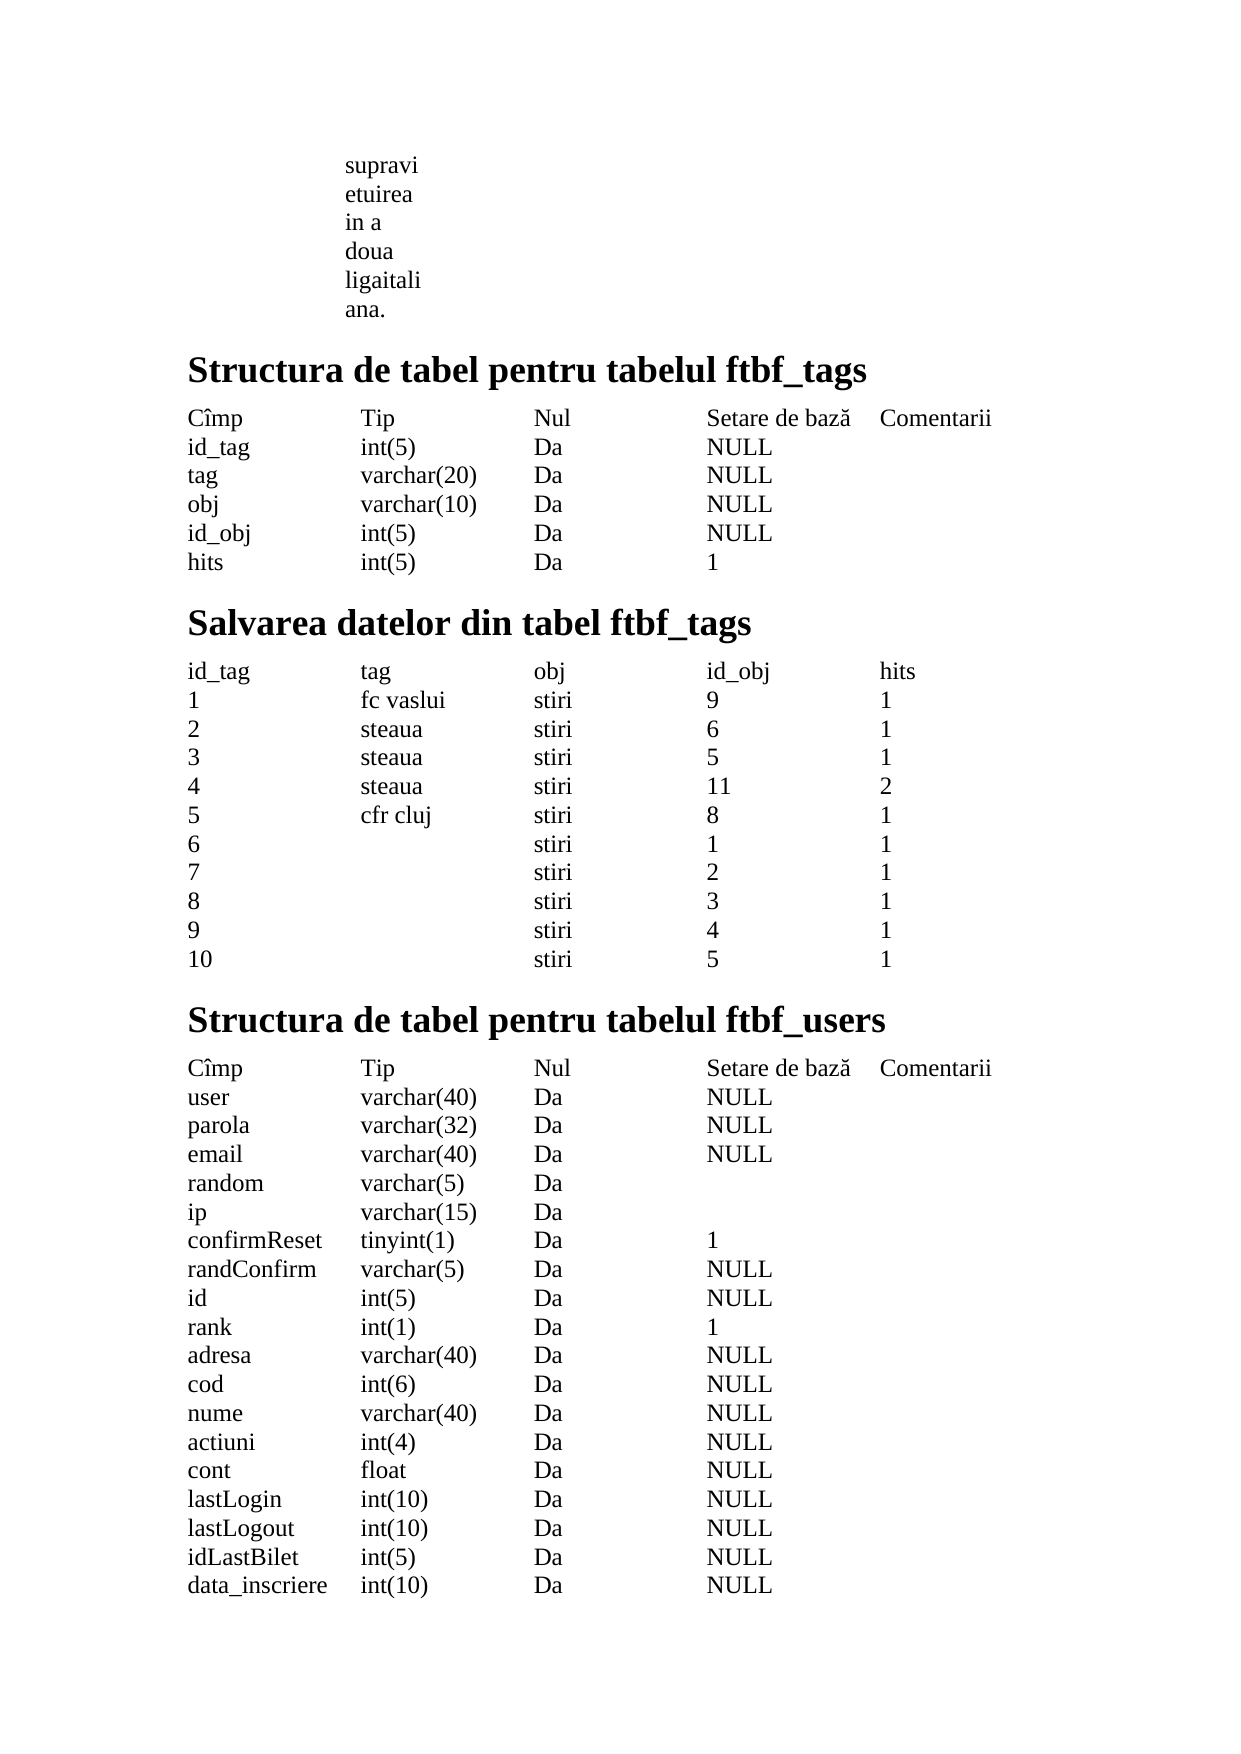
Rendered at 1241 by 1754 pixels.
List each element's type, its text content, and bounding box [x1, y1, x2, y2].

table_cell [880, 1168, 1053, 1197]
table_header Cîmp [188, 403, 360, 432]
table_header Comentarii [880, 403, 1053, 432]
table_header id_obj [706, 656, 879, 685]
table_cell 4 [706, 915, 879, 944]
table_cell stiri [534, 685, 706, 714]
table_cell 5 [706, 944, 879, 972]
table_cell Da [534, 1082, 706, 1111]
table_cell 9 [188, 915, 360, 944]
table_cell 9 [706, 685, 879, 714]
table_cell varchar(20) [360, 461, 533, 489]
table_cell Da [534, 1341, 706, 1369]
table_header Comentarii [880, 1053, 1053, 1082]
table_cell varchar(40) [360, 1398, 533, 1427]
table_cell NULL [706, 1398, 879, 1427]
table_cell 1 [706, 1312, 879, 1341]
table_cell 1 [880, 743, 1053, 771]
table_cell [880, 1513, 1053, 1542]
table_cell [423, 150, 502, 322]
table_cell data_inscriere [188, 1571, 360, 1599]
table_cell [581, 150, 659, 322]
table_cell 1 [188, 685, 360, 714]
table_cell idLastBilet [188, 1542, 360, 1571]
table_cell Da [534, 1139, 706, 1168]
table_cell 1 [706, 547, 879, 576]
table_cell 1 [880, 915, 1053, 944]
table_cell [880, 1484, 1053, 1513]
table_cell int(10) [360, 1484, 533, 1513]
table_cell Da [534, 1111, 706, 1139]
table_cell tag [188, 461, 360, 489]
table_cell NULL [706, 489, 879, 518]
table_cell [880, 1111, 1053, 1139]
table_cell int(10) [360, 1513, 533, 1542]
table_cell 8 [706, 800, 879, 829]
table_cell stiri [534, 858, 706, 886]
table_cell Da [534, 1427, 706, 1456]
table_cell [880, 1312, 1053, 1341]
table_cell [880, 1082, 1053, 1111]
table_cell supravietuirea in a doua ligaitaliana. [345, 150, 423, 322]
table_cell stiri [534, 829, 706, 857]
table_cell Da [534, 1254, 706, 1283]
table_cell [880, 1398, 1053, 1427]
table_header Tip [360, 1053, 533, 1082]
table_cell int(5) [360, 432, 533, 461]
table_cell NULL [706, 1369, 879, 1398]
table_cell [880, 1542, 1053, 1571]
table_cell 8 [188, 886, 360, 915]
table_header obj [534, 656, 706, 685]
table_cell [880, 1283, 1053, 1312]
table_cell fc vaslui [360, 685, 533, 714]
table_cell random [188, 1168, 360, 1197]
table_cell stiri [534, 743, 706, 771]
table_cell 1 [880, 944, 1053, 972]
table_cell varchar(15) [360, 1197, 533, 1226]
table_cell stiri [534, 800, 706, 829]
table_cell Da [534, 1398, 706, 1427]
table_cell [880, 1226, 1053, 1254]
table_cell [880, 1571, 1053, 1599]
table_cell id [188, 1283, 360, 1312]
table_cell 1 [880, 886, 1053, 915]
table_cell [880, 489, 1053, 518]
table_cell id_obj [188, 518, 360, 547]
table_cell randConfirm [188, 1254, 360, 1283]
table_cell 2 [706, 858, 879, 886]
table_cell 1 [880, 800, 1053, 829]
table_cell 1 [880, 714, 1053, 742]
table_cell [706, 1168, 879, 1197]
table_cell 3 [706, 886, 879, 915]
table_cell rank [188, 1312, 360, 1341]
table_cell NULL [706, 1571, 879, 1599]
table_cell [880, 1341, 1053, 1369]
table_cell int(10) [360, 1571, 533, 1599]
table_cell NULL [706, 1427, 879, 1456]
table_cell varchar(32) [360, 1111, 533, 1139]
table_header Nul [534, 1053, 706, 1082]
subtitle Structura de tabel pentru tabelul ftbf_users [187, 997, 1053, 1041]
table_cell 2 [188, 714, 360, 742]
table_cell parola [188, 1111, 360, 1139]
table_cell float [360, 1456, 533, 1484]
table_cell confirmReset [188, 1226, 360, 1254]
table_cell 1 [706, 1226, 879, 1254]
table_cell [880, 1427, 1053, 1456]
table_cell nume [188, 1398, 360, 1427]
table_cell actiuni [188, 1427, 360, 1456]
subtitle Structura de tabel pentru tabelul ftbf_tags [187, 347, 1053, 391]
table_cell [360, 829, 533, 857]
table_cell steaua [360, 714, 533, 742]
table_cell [880, 1197, 1053, 1226]
table_cell stiri [534, 944, 706, 972]
table_cell Da [534, 1283, 706, 1312]
table_header Setare de bază [706, 403, 879, 432]
table_cell [880, 518, 1053, 547]
table_cell Da [534, 432, 706, 461]
table_cell int(4) [360, 1427, 533, 1456]
table_cell Da [534, 547, 706, 576]
table_header Setare de bază [706, 1053, 879, 1082]
table_cell int(6) [360, 1369, 533, 1398]
table_cell [880, 1139, 1053, 1168]
table_cell ip [188, 1197, 360, 1226]
table_cell [880, 1456, 1053, 1484]
table_cell [880, 461, 1053, 489]
table_cell [706, 1197, 879, 1226]
table_cell [659, 150, 738, 322]
table_cell tinyint(1) [360, 1226, 533, 1254]
table_cell Da [534, 1369, 706, 1398]
table_cell steaua [360, 771, 533, 800]
table_cell id_tag [188, 432, 360, 461]
table_cell stiri [534, 915, 706, 944]
table_cell NULL [706, 1542, 879, 1571]
table_cell [266, 150, 345, 322]
table_cell Da [534, 1197, 706, 1226]
table_cell NULL [706, 1111, 879, 1139]
subtitle Salvarea datelor din tabel ftbf_tags [187, 601, 1053, 644]
table_cell user [188, 1082, 360, 1111]
table_cell [880, 547, 1053, 576]
table_cell NULL [706, 1283, 879, 1312]
table_cell stiri [534, 714, 706, 742]
table_cell 11 [706, 771, 879, 800]
table_cell Da [534, 518, 706, 547]
table_cell email [188, 1139, 360, 1168]
table_cell 4 [188, 771, 360, 800]
table_cell varchar(5) [360, 1254, 533, 1283]
table_cell hits [188, 547, 360, 576]
table_cell varchar(10) [360, 489, 533, 518]
table_cell stiri [534, 771, 706, 800]
table_cell [738, 150, 817, 322]
table_header tag [360, 656, 533, 685]
table_header hits [880, 656, 1053, 685]
table_header id_tag [188, 656, 360, 685]
table_cell NULL [706, 1484, 879, 1513]
table_cell NULL [706, 1456, 879, 1484]
table_cell [360, 886, 533, 915]
table_cell NULL [706, 1139, 879, 1168]
table_cell [817, 150, 895, 322]
table_cell NULL [706, 432, 879, 461]
table_cell [360, 915, 533, 944]
table_cell [880, 1254, 1053, 1283]
table_cell [360, 944, 533, 972]
table_cell [880, 1369, 1053, 1398]
table_cell NULL [706, 1082, 879, 1111]
table_cell [188, 150, 266, 322]
table_cell [880, 432, 1053, 461]
table_cell int(5) [360, 1542, 533, 1571]
table_cell 3 [188, 743, 360, 771]
table_cell 5 [188, 800, 360, 829]
table_cell lastLogout [188, 1513, 360, 1542]
table_cell 1 [706, 829, 879, 857]
table_cell 6 [188, 829, 360, 857]
table_header Cîmp [188, 1053, 360, 1082]
table_cell 2 [880, 771, 1053, 800]
table_cell int(5) [360, 518, 533, 547]
table_cell cfr cluj [360, 800, 533, 829]
table_cell Da [534, 1484, 706, 1513]
table_cell [360, 858, 533, 886]
table_cell Da [534, 1226, 706, 1254]
table_cell Da [534, 1542, 706, 1571]
table_cell NULL [706, 518, 879, 547]
table_cell stiri [534, 886, 706, 915]
table_cell Da [534, 489, 706, 518]
table_cell 5 [706, 743, 879, 771]
table_cell 6 [706, 714, 879, 742]
table_cell cont [188, 1456, 360, 1484]
table_cell 7 [188, 858, 360, 886]
table_cell NULL [706, 1513, 879, 1542]
table_cell int(5) [360, 547, 533, 576]
table_cell obj [188, 489, 360, 518]
table_cell int(5) [360, 1283, 533, 1312]
table_cell varchar(40) [360, 1082, 533, 1111]
table_cell Da [534, 1513, 706, 1542]
table_cell NULL [706, 461, 879, 489]
table_header Tip [360, 403, 533, 432]
table_cell 1 [880, 829, 1053, 857]
table_cell NULL [706, 1341, 879, 1369]
table_cell varchar(40) [360, 1139, 533, 1168]
table_cell Da [534, 1571, 706, 1599]
table_cell varchar(40) [360, 1341, 533, 1369]
table_cell [895, 150, 974, 322]
table_cell int(1) [360, 1312, 533, 1341]
table_cell cod [188, 1369, 360, 1398]
table_cell varchar(5) [360, 1168, 533, 1197]
table_cell steaua [360, 743, 533, 771]
table_cell NULL [706, 1254, 879, 1283]
table_cell Da [534, 1456, 706, 1484]
table_cell adresa [188, 1341, 360, 1369]
table_cell [974, 150, 1053, 322]
table_cell Da [534, 1312, 706, 1341]
table_cell [502, 150, 581, 322]
table_cell 10 [188, 944, 360, 972]
table_cell Da [534, 1168, 706, 1197]
table_cell 1 [880, 858, 1053, 886]
table_cell Da [534, 461, 706, 489]
table_cell lastLogin [188, 1484, 360, 1513]
table_cell 1 [880, 685, 1053, 714]
table_header Nul [534, 403, 706, 432]
